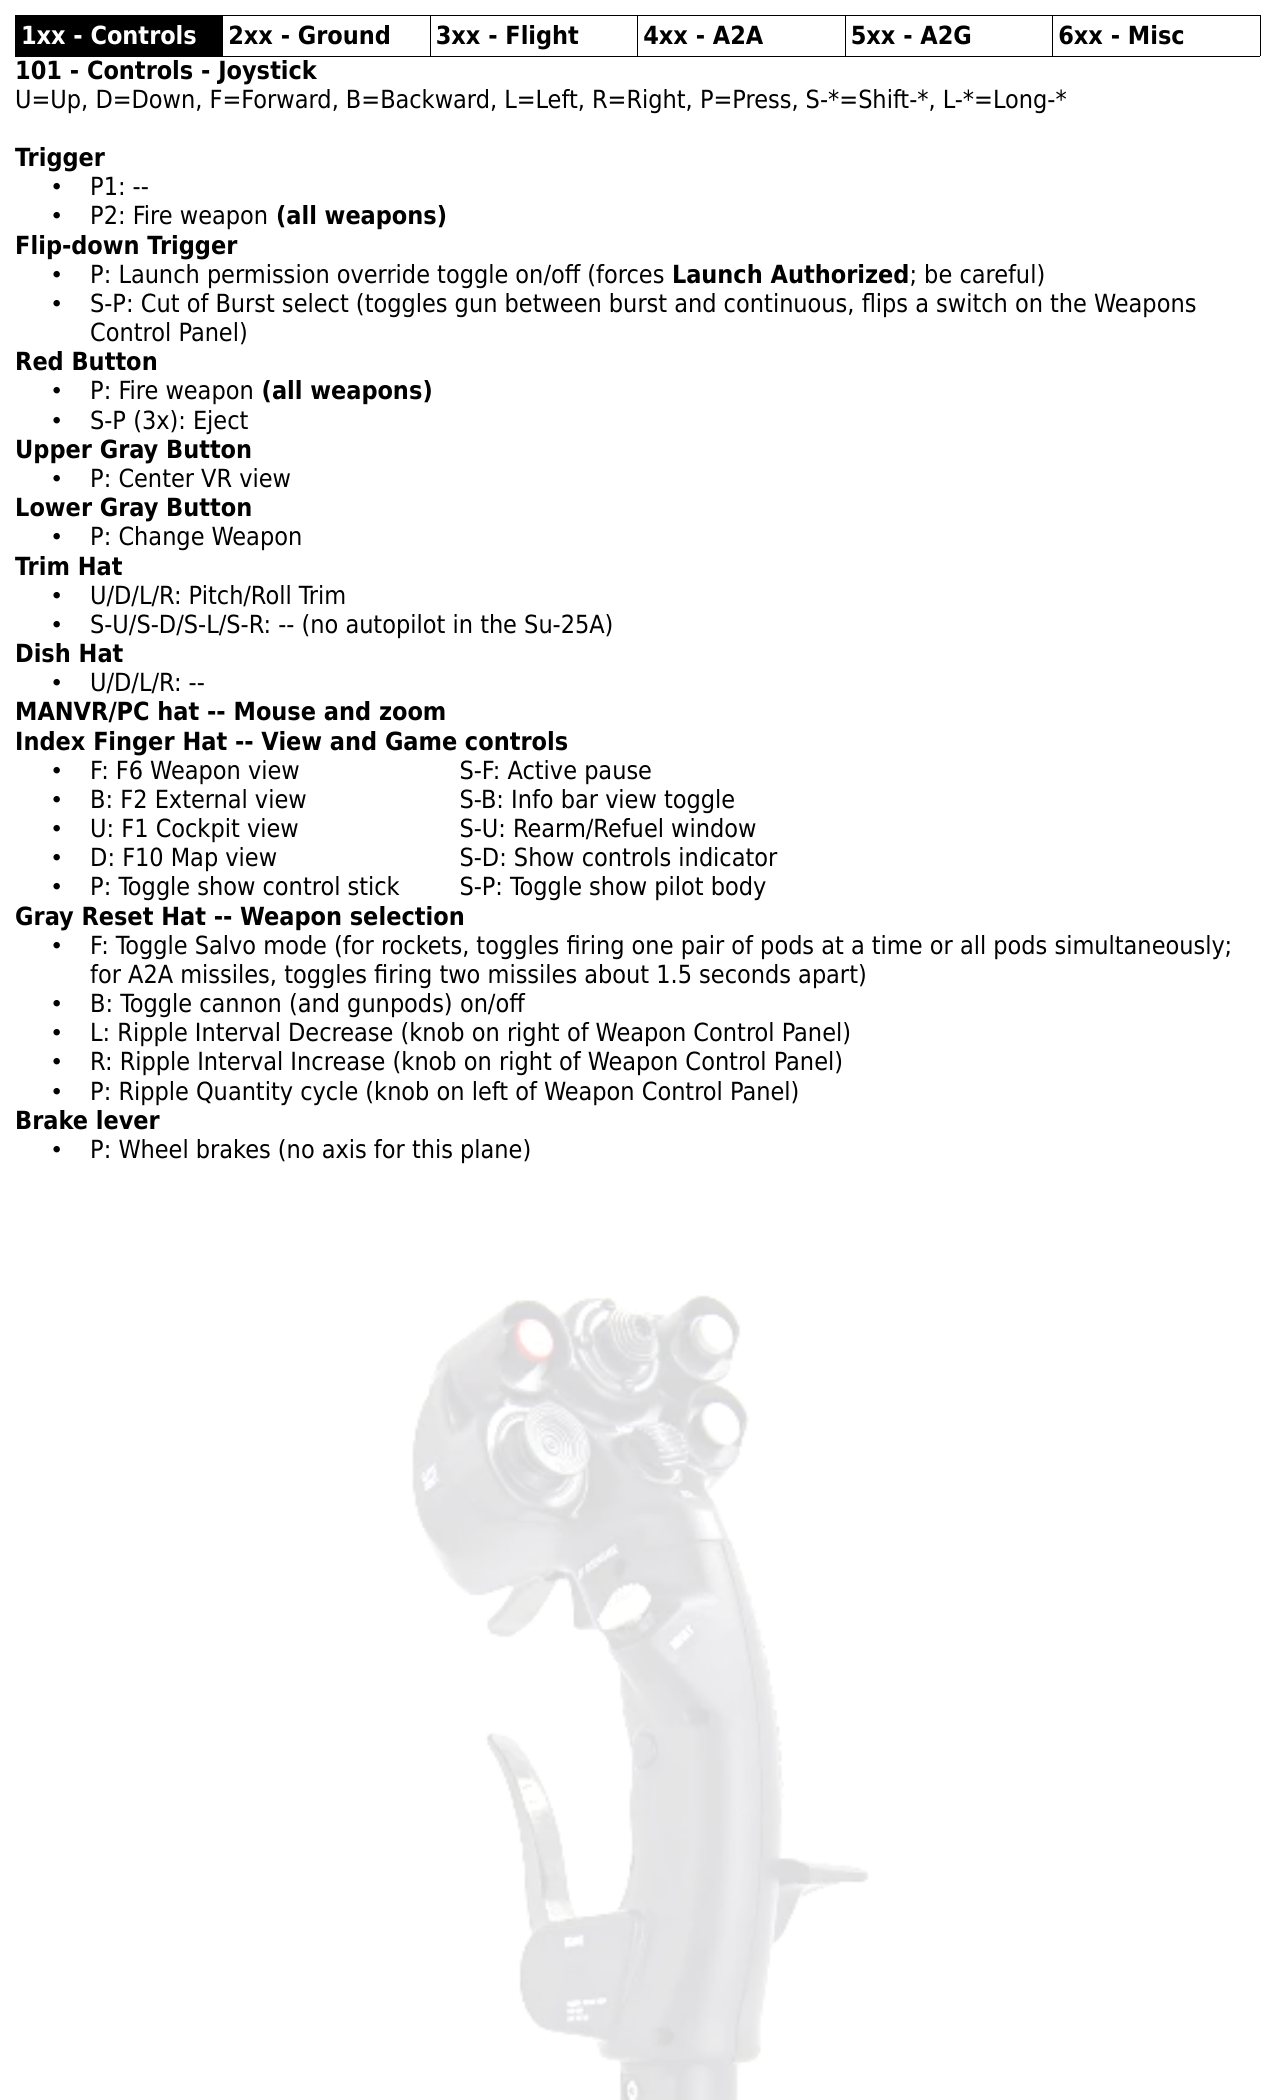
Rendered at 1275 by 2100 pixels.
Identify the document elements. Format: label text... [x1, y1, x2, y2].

text Lower Gray Button [15, 493, 1260, 522]
text U=Up, D=Down, F=Forward, B=Backward, L=Left, R=Right, P=Press, S-*=Shift-*, L-*=Long-* [15, 85, 1260, 114]
list B: Toggle cannon (and gunpods) on/off [52, 989, 1260, 1018]
list R: Ripple Interval Increase (knob on right of Weapon Control Panel) [52, 1047, 1260, 1077]
table_header 4xx - A2A [638, 16, 845, 56]
list S-P (3x): Eject [52, 406, 1260, 435]
text Dish Hat [15, 639, 1260, 668]
list P2: Fire weapon (all weapons) [52, 202, 1260, 231]
table_header 3xx - Flight [431, 16, 637, 56]
text 101 - Controls - Joystick [15, 57, 1260, 85]
list F: F6 Weapon view S-F: Active pause [52, 756, 1260, 785]
list D: F10 Map view S-D: Show controls indicator [52, 843, 1260, 872]
list P: Change Weapon [52, 522, 1260, 552]
text Index Finger Hat -- View and Game controls [15, 727, 1260, 756]
list P: Center VR view [52, 464, 1260, 493]
table_header 6xx - Misc [1053, 16, 1260, 56]
text Red Button [15, 347, 1260, 377]
table_header 1xx - Controls [16, 16, 222, 56]
list S-U/S-D/S-L/S-R: -- (no autopilot in the Su-25A) [52, 610, 1260, 639]
list F: Toggle Salvo mode (for rockets, toggles firing one pair of pods at a time or all pods simultaneously; for A2A missiles, toggles firing two missiles about 1.5 seconds apart) [52, 931, 1260, 989]
list P: Toggle show control stick S-P: Toggle show pilot body [52, 872, 1260, 902]
text Trim Hat [15, 552, 1260, 581]
list P1: -- [52, 172, 1260, 202]
list P: Launch permission override toggle on/off (forces Launch Authorized; be careful) [52, 260, 1260, 289]
text Upper Gray Button [15, 435, 1260, 464]
text Gray Reset Hat -- Weapon selection [15, 902, 1260, 931]
text Trigger [15, 143, 1260, 172]
list S-P: Cut of Burst select (toggles gun between burst and continuous, flips a switch on the Weapons Control Panel) [52, 289, 1260, 347]
text Brake lever [15, 1106, 1260, 1135]
list B: F2 External view S-B: Info bar view toggle [52, 785, 1260, 814]
list U/D/L/R: Pitch/Roll Trim [52, 581, 1260, 610]
list U/D/L/R: -- [52, 668, 1260, 697]
table_header 2xx - Ground [223, 16, 430, 56]
list L: Ripple Interval Decrease (knob on right of Weapon Control Panel) [52, 1018, 1260, 1047]
text Flip-down Trigger [15, 231, 1260, 260]
text MANVR/PC hat -- Mouse and zoom [15, 697, 1260, 727]
list P: Ripple Quantity cycle (knob on left of Weapon Control Panel) [52, 1077, 1260, 1106]
table_header 5xx - A2G [846, 16, 1052, 56]
list U: F1 Cockpit view S-U: Rearm/Refuel window [52, 814, 1260, 843]
list P: Wheel brakes (no axis for this plane) [52, 1135, 1260, 1164]
list P: Fire weapon (all weapons) [52, 377, 1260, 406]
